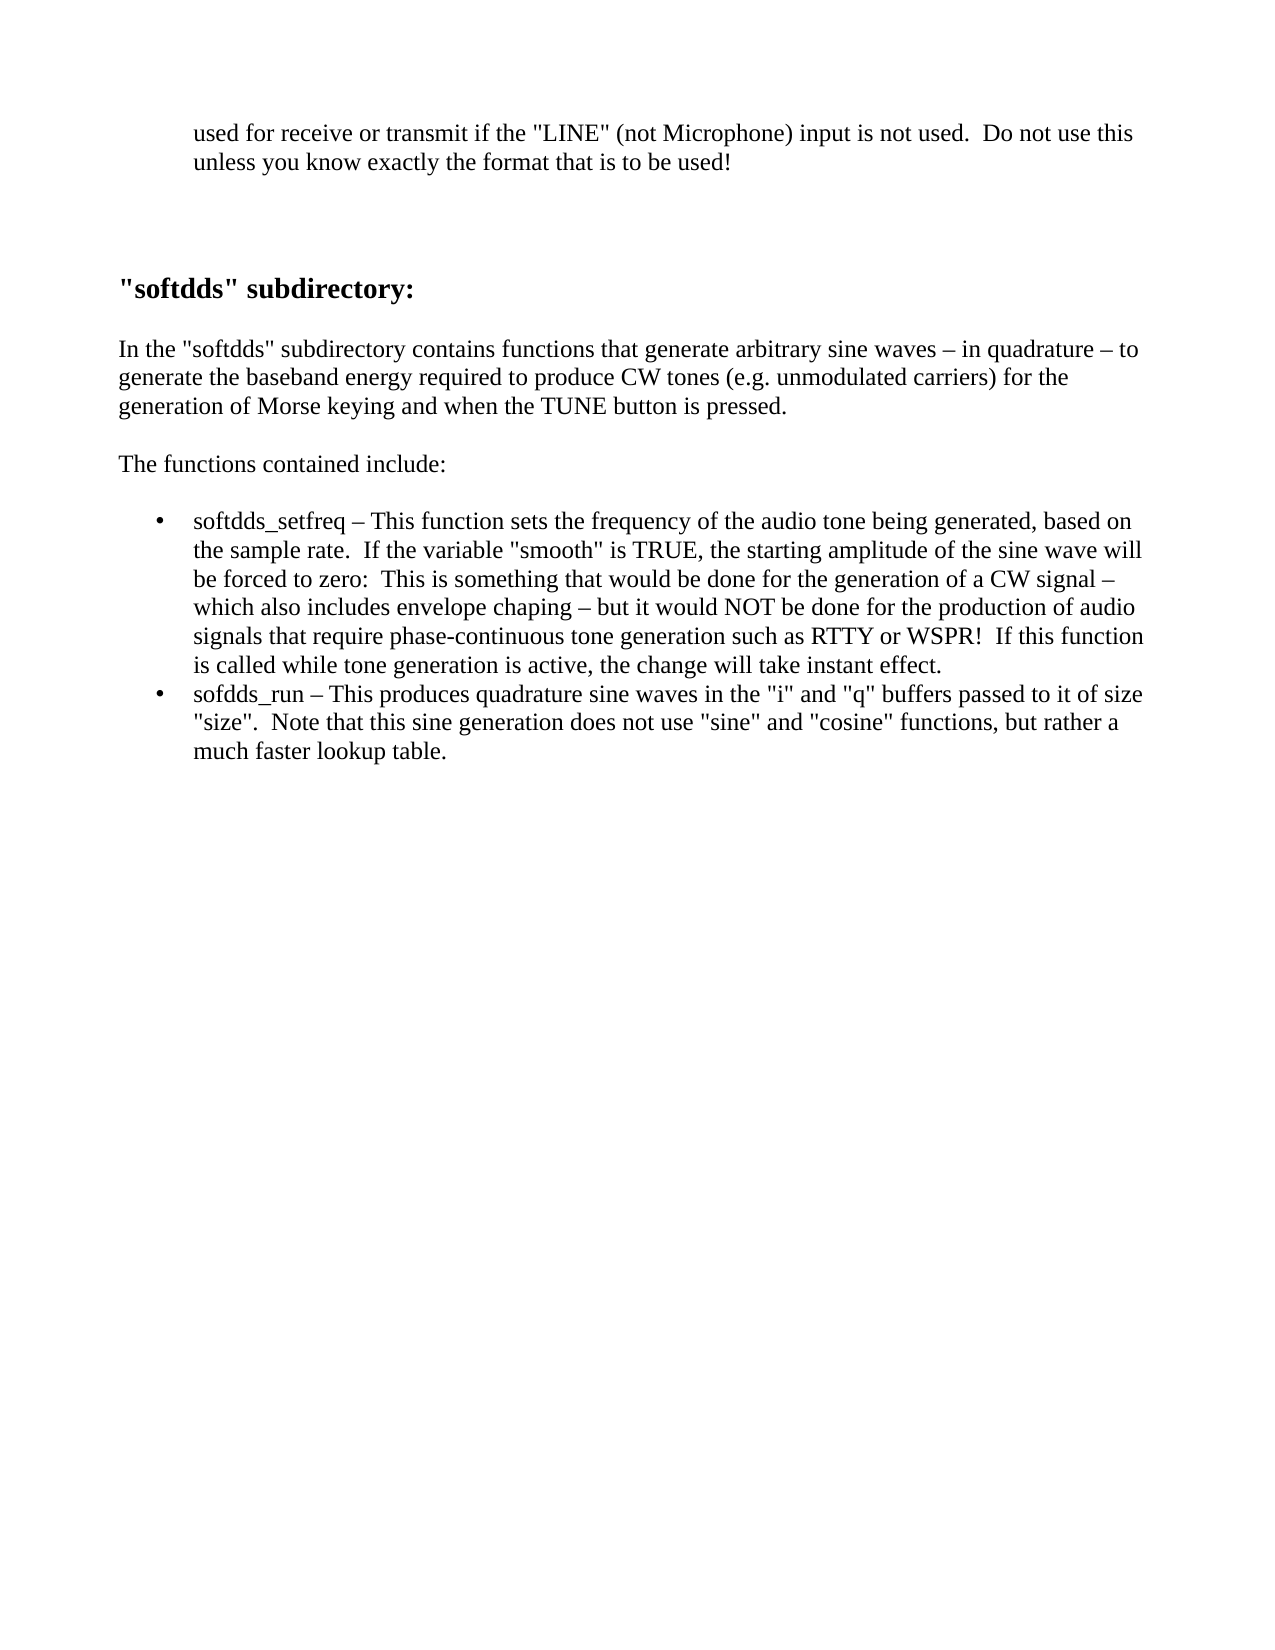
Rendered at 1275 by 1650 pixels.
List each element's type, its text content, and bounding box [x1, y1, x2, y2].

list softdds_setfreq – This function sets the frequency of the audio tone being generated, based on the sample rate. If the variable "smooth" is TRUE, the starting amplitude of the sine wave will be forced to zero: This is something that would be done for the generation of a CW signal – which also includes envelope chaping – but it would NOT be done for the production of audio signals that require phase-continuous tone generation such as RTTY or WSPR! If this function is called while tone generation is active, the change will take instant effect. [156, 506, 1157, 679]
text The functions contained include: [118, 449, 1157, 477]
list used for receive or transmit if the "LINE" (not Microphone) input is not used. Do not use this unless you know exactly the format that is to be used! [156, 118, 1157, 176]
text "softdds" subdirectory: [118, 271, 1157, 305]
list sofdds_run – This produces quadrature sine waves in the "i" and "q" buffers passed to it of size "size". Note that this sine generation does not use "sine" and "cosine" functions, but rather a much faster lookup table. [156, 679, 1157, 765]
text In the "softdds" subdirectory contains functions that generate arbitrary sine waves – in quadrature – to generate the baseband energy required to produce CW tones (e.g. unmodulated carriers) for the generation of Morse keying and when the TUNE button is pressed. [118, 334, 1157, 420]
